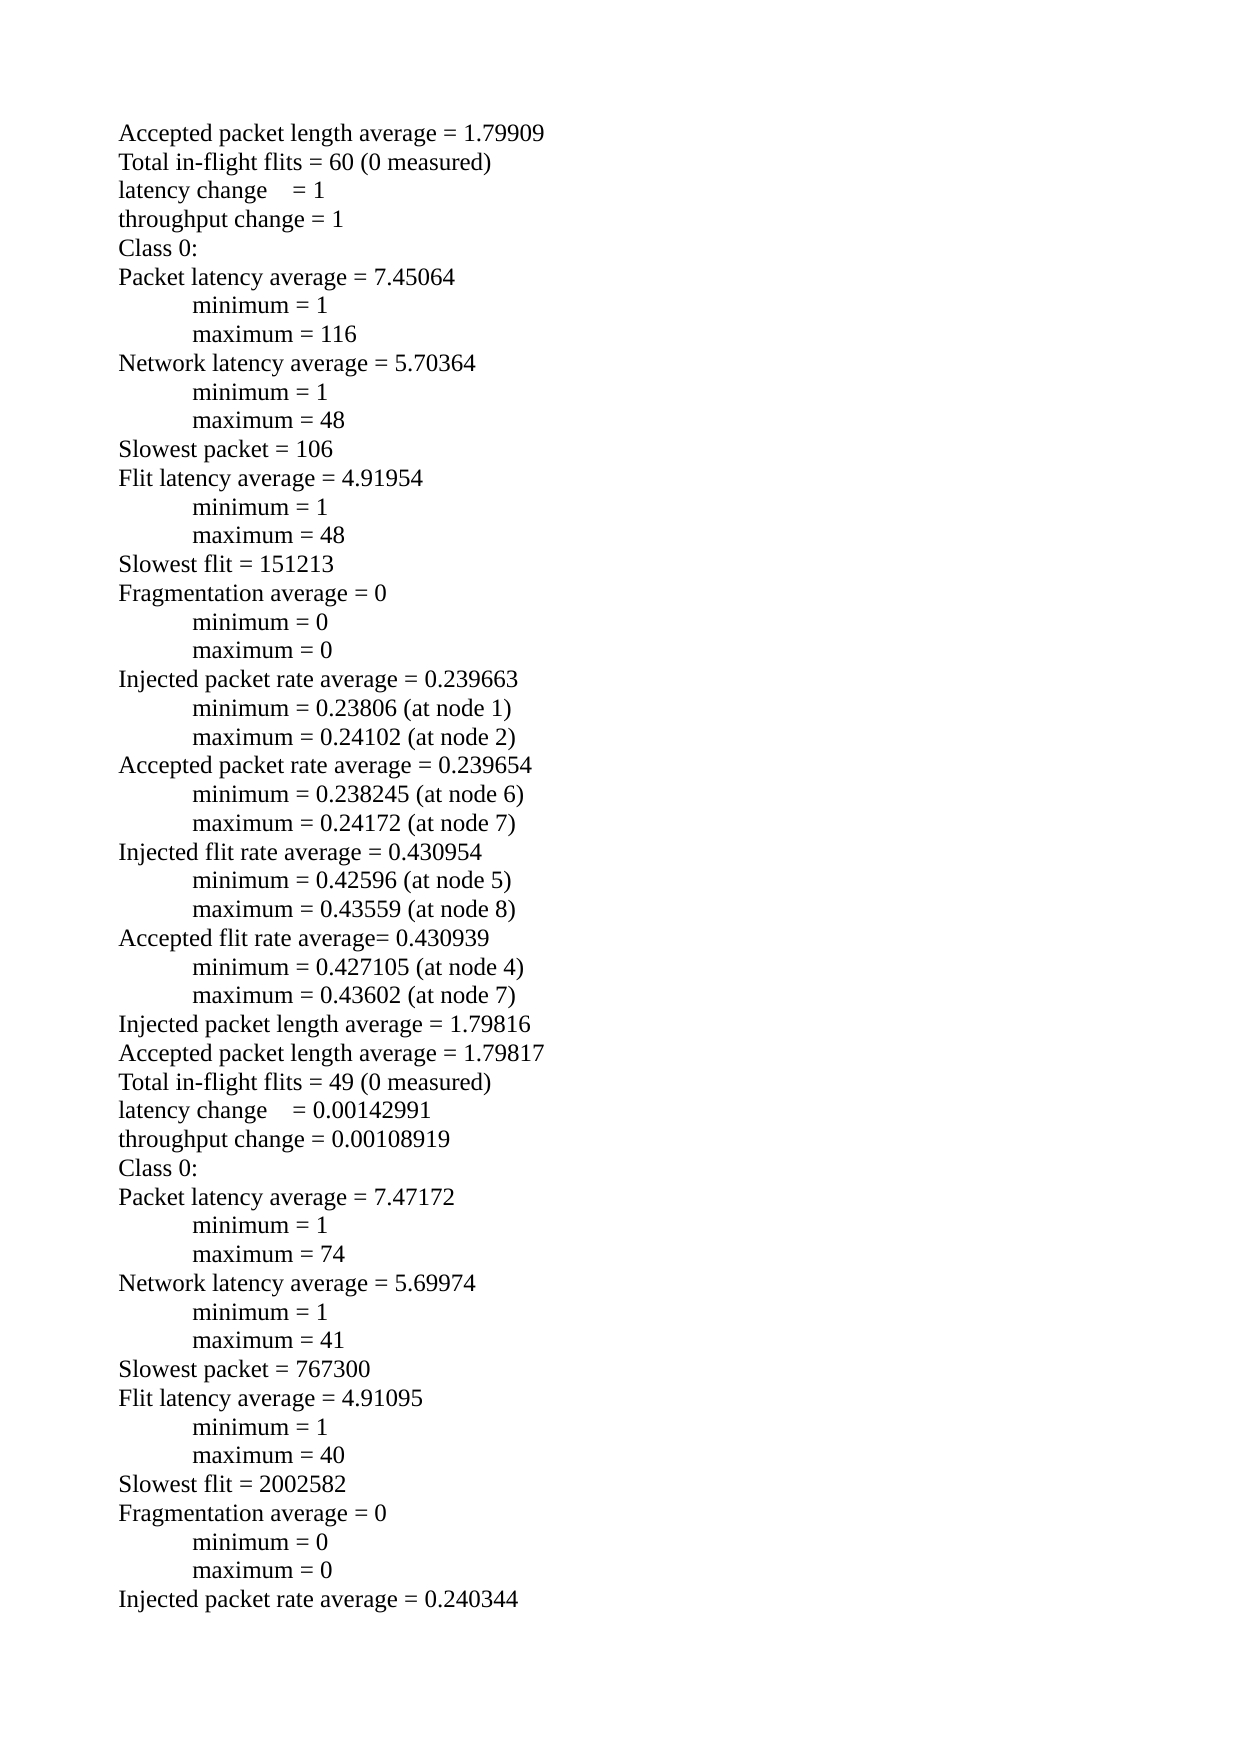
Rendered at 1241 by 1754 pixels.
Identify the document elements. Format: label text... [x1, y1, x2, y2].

text maximum = 48 [118, 406, 1122, 434]
text latency change = 0.00142991 [118, 1096, 1122, 1124]
text minimum = 0.238245 (at node 6) [118, 779, 1122, 808]
text Slowest flit = 2002582 [118, 1469, 1122, 1498]
text Packet latency average = 7.45064 [118, 262, 1122, 291]
text maximum = 116 [118, 319, 1122, 348]
text maximum = 0.24172 (at node 7) [118, 808, 1122, 837]
text Class 0: [118, 1153, 1122, 1182]
text Accepted packet length average = 1.79817 [118, 1038, 1122, 1067]
text Injected packet rate average = 0.239663 [118, 664, 1122, 693]
text maximum = 0.43559 (at node 8) [118, 894, 1122, 923]
text Fragmentation average = 0 [118, 578, 1122, 607]
text maximum = 0 [118, 636, 1122, 664]
text minimum = 0 [118, 1527, 1122, 1556]
text Injected packet length average = 1.79816 [118, 1009, 1122, 1038]
text maximum = 0.24102 (at node 2) [118, 722, 1122, 751]
text minimum = 1 [118, 291, 1122, 319]
text minimum = 0 [118, 607, 1122, 636]
text minimum = 1 [118, 1412, 1122, 1441]
text Accepted packet rate average = 0.239654 [118, 751, 1122, 779]
text Flit latency average = 4.91095 [118, 1383, 1122, 1412]
text maximum = 0.43602 (at node 7) [118, 981, 1122, 1009]
text Network latency average = 5.69974 [118, 1268, 1122, 1297]
text throughput change = 0.00108919 [118, 1124, 1122, 1153]
text minimum = 1 [118, 377, 1122, 406]
text Total in-flight flits = 49 (0 measured) [118, 1067, 1122, 1096]
text Fragmentation average = 0 [118, 1498, 1122, 1527]
text minimum = 0.427105 (at node 4) [118, 952, 1122, 981]
text Slowest flit = 151213 [118, 549, 1122, 578]
text minimum = 1 [118, 1297, 1122, 1326]
text maximum = 41 [118, 1326, 1122, 1354]
text Slowest packet = 106 [118, 434, 1122, 463]
text maximum = 0 [118, 1556, 1122, 1584]
text Accepted flit rate average= 0.430939 [118, 923, 1122, 952]
text Injected flit rate average = 0.430954 [118, 837, 1122, 866]
text maximum = 74 [118, 1239, 1122, 1268]
text minimum = 1 [118, 492, 1122, 521]
text Slowest packet = 767300 [118, 1354, 1122, 1383]
text latency change = 1 [118, 176, 1122, 204]
text maximum = 40 [118, 1441, 1122, 1469]
text minimum = 0.23806 (at node 1) [118, 693, 1122, 722]
text Flit latency average = 4.91954 [118, 463, 1122, 492]
text minimum = 0.42596 (at node 5) [118, 866, 1122, 894]
text Packet latency average = 7.47172 [118, 1182, 1122, 1211]
text Injected packet rate average = 0.240344 [118, 1584, 1122, 1613]
text throughput change = 1 [118, 204, 1122, 233]
text maximum = 48 [118, 521, 1122, 549]
text Network latency average = 5.70364 [118, 348, 1122, 377]
text Accepted packet length average = 1.79909 [118, 118, 1122, 147]
text minimum = 1 [118, 1211, 1122, 1239]
text Class 0: [118, 233, 1122, 262]
text Total in-flight flits = 60 (0 measured) [118, 147, 1122, 176]
